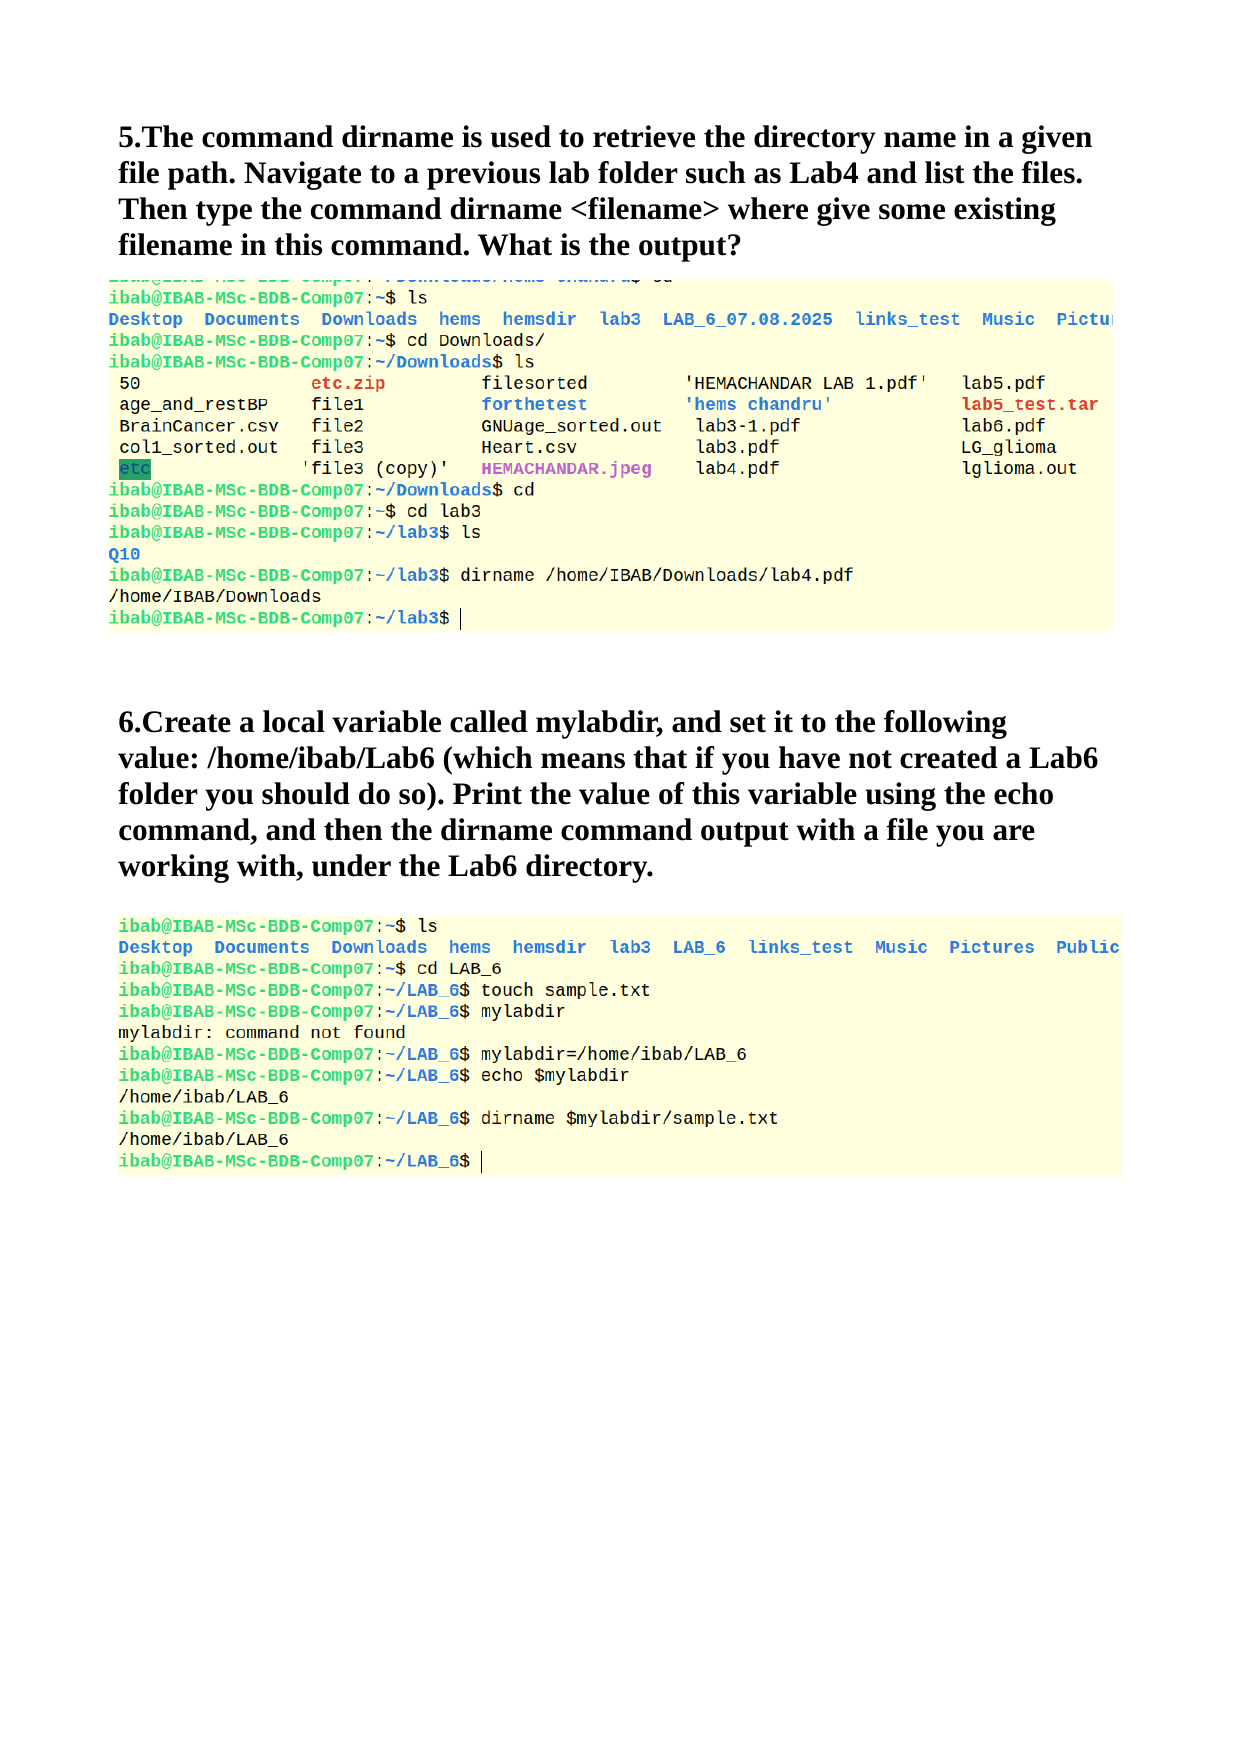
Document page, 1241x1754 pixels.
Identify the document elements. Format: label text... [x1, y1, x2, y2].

text 6.Create a local variable called mylabdir, and set it to the following value: /home/ibab/Lab6 (which means that if you have not created a Lab6 folder you should do so). Print the value of this variable using the echo command, and then the dirname command output with a file you are working with, under the Lab6 directory. [118, 704, 1122, 883]
picture [118, 916, 1123, 1175]
text 5.The command dirname is used to retrieve the directory name in a given file path. Navigate to a previous lab folder such as Lab4 and list the files. Then type the command dirname <filename> where give some existing filename in this command. What is the output? [118, 118, 1122, 262]
picture [108, 280, 1113, 632]
